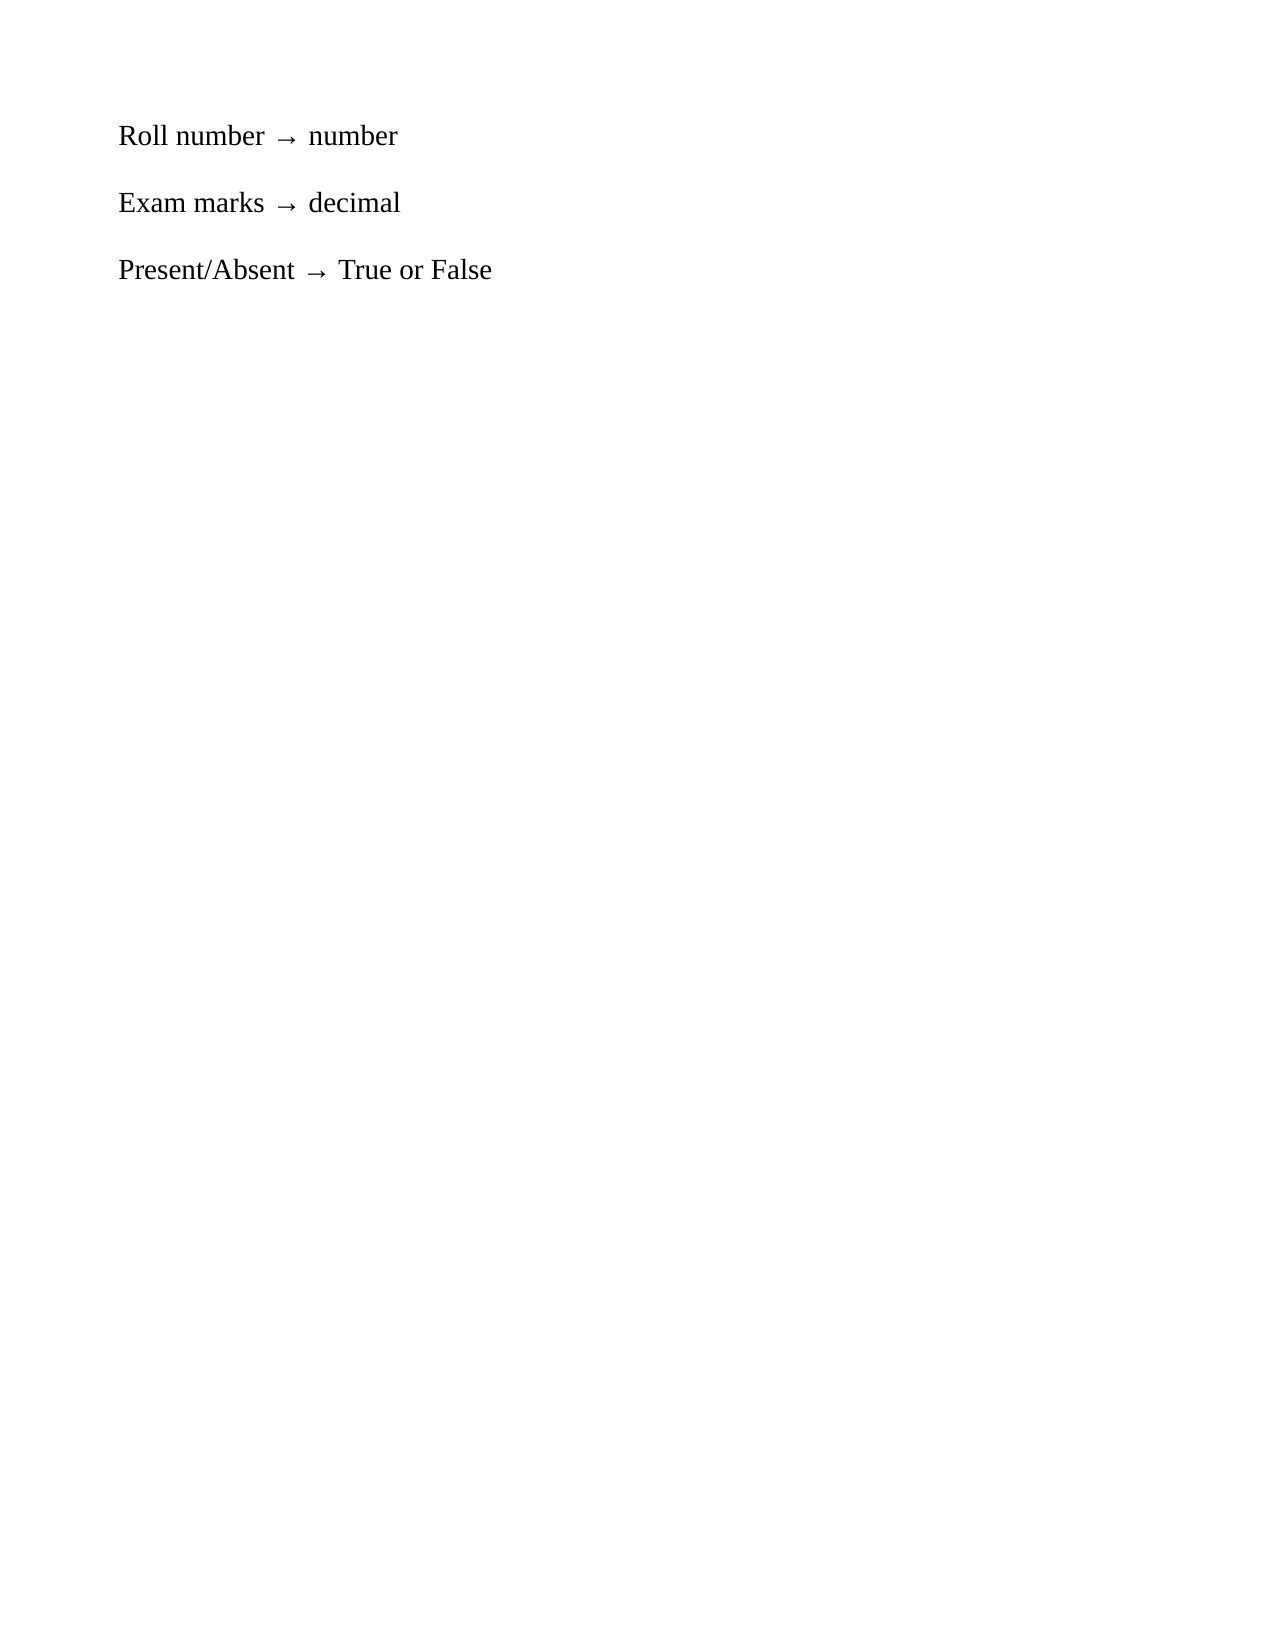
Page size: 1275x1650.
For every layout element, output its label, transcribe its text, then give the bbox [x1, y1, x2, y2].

text Roll number → number Exam marks → decimal Present/Absent → True or False [118, 118, 1157, 286]
